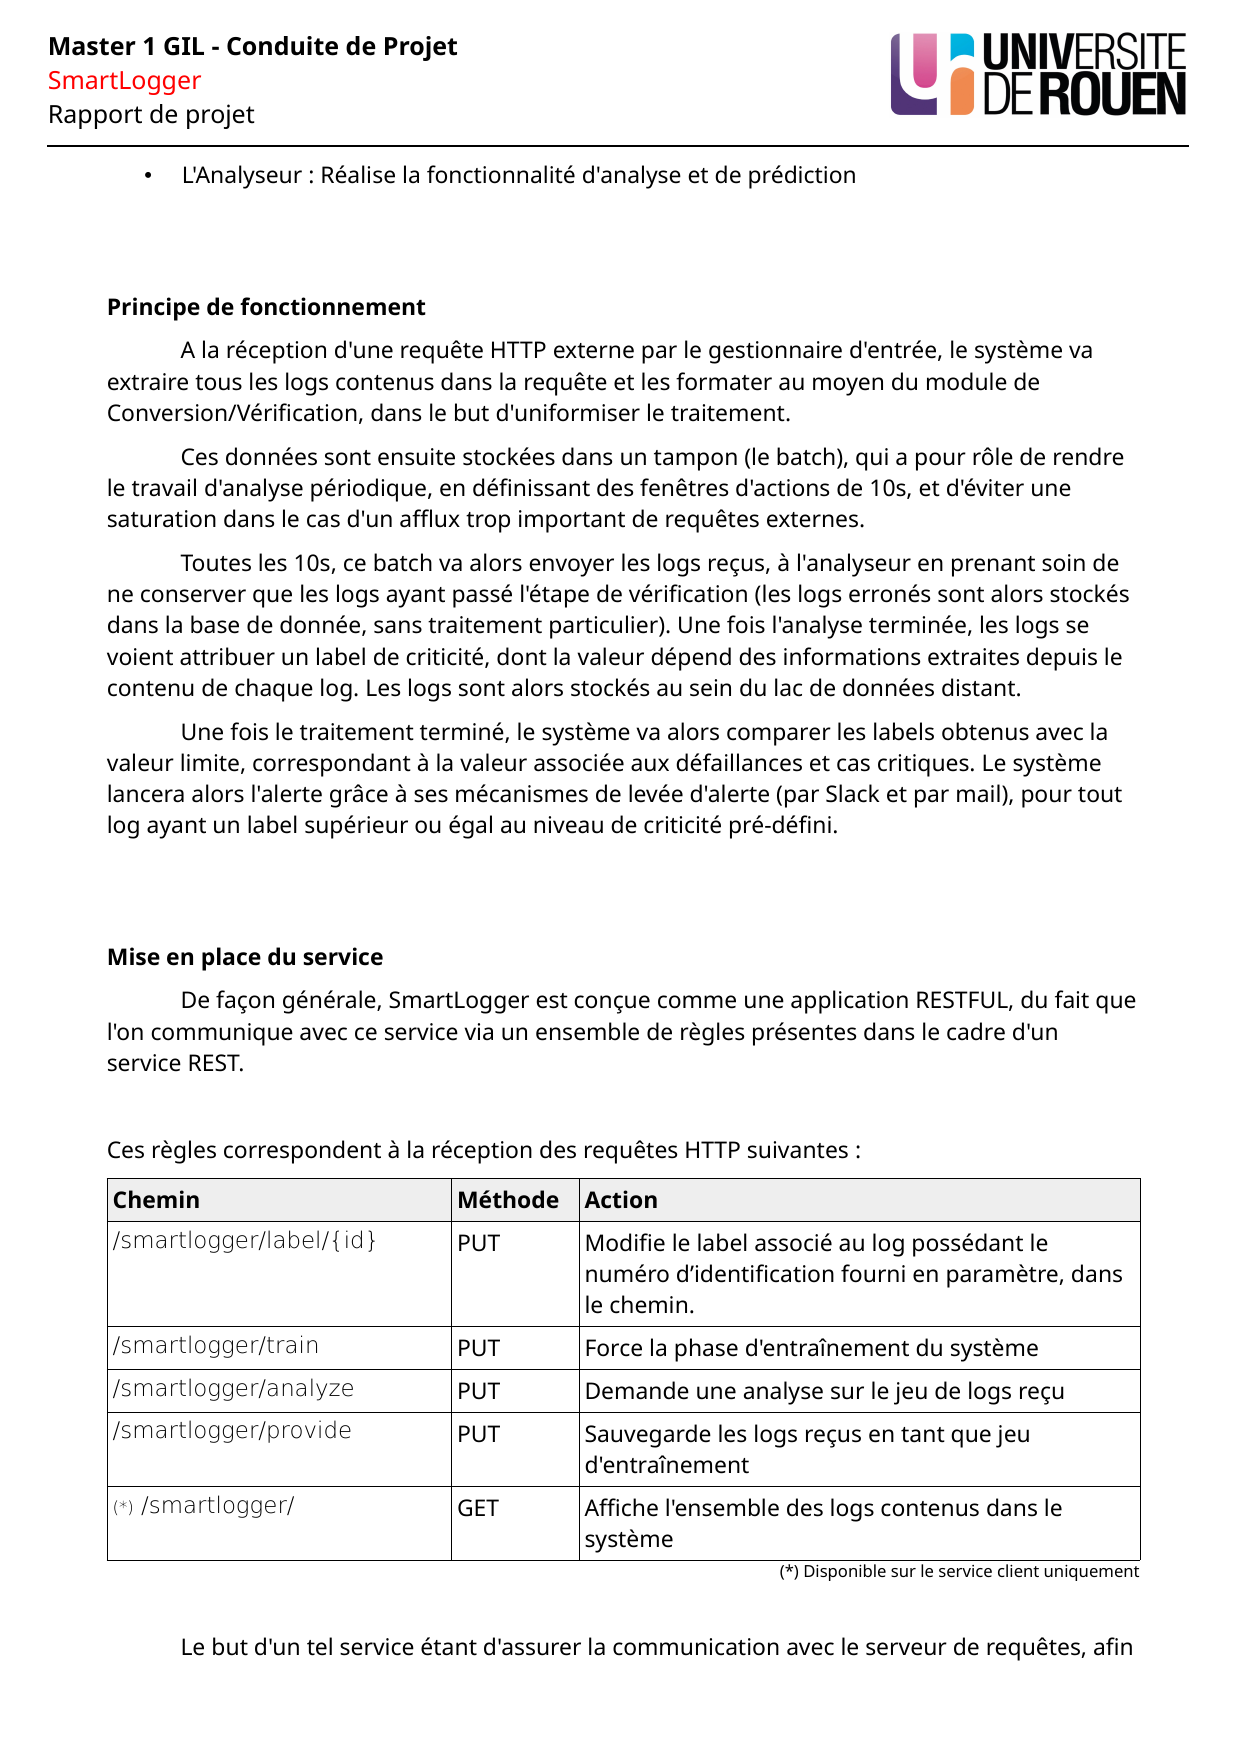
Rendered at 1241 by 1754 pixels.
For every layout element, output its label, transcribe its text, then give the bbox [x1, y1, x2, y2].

list L'Analyseur : Réalise la fonctionnalité d'analyse et de prédiction [144, 159, 1140, 191]
table_cell Affiche l'ensemble des logs contenus dans le système [580, 1487, 1140, 1560]
text Principe de fonctionnement [107, 291, 1140, 322]
table_cell PUT [452, 1370, 579, 1412]
text (*) Disponible sur le service client uniquement [107, 1561, 1140, 1583]
text Toutes les 10s, ce batch va alors envoyer les logs reçus, à l'analyseur en prenant soin de ne conserver que les logs ayant passé l'étape de vérification (les logs erronés sont alors stockés dans la base de donnée, sans traitement particulier). Une fois l'analyse terminée, les logs se voient attribuer un label de criticité, dont la valeur dépend des informations extraites depuis le contenu de chaque log. Les logs sont alors stockés au sein du lac de données distant. [107, 547, 1140, 703]
text De façon générale, SmartLogger est conçue comme une application RESTFUL, du fait que l'on communique avec ce service via un ensemble de règles présentes dans le cadre d'un service REST. [107, 984, 1140, 1078]
table_cell Sauvegarde les logs reçus en tant que jeu d'entraînement [580, 1413, 1140, 1486]
table_cell Demande une analyse sur le jeu de logs reçu [580, 1370, 1140, 1412]
table_cell PUT [452, 1222, 579, 1326]
table_cell /smartlogger/label/{id} [108, 1222, 451, 1326]
text Le but d'un tel service étant d'assurer la communication avec le serveur de requêtes, afin [107, 1631, 1140, 1662]
table_cell (*) /smartlogger/ [108, 1487, 451, 1560]
table_cell /smartlogger/analyze [108, 1370, 451, 1412]
text Une fois le traitement terminé, le système va alors comparer les labels obtenus avec la valeur limite, correspondant à la valeur associée aux défaillances et cas critiques. Le système lancera alors l'alerte grâce à ses mécanismes de levée d'alerte (par Slack et par mail), pour tout log ayant un label supérieur ou égal au niveau de criticité pré-défini. [107, 716, 1140, 841]
table_cell Force la phase d'entraînement du système [580, 1327, 1140, 1369]
text Ces données sont ensuite stockées dans un tampon (le batch), qui a pour rôle de rendre le travail d'analyse périodique, en définissant des fenêtres d'actions de 10s, et d'éviter une saturation dans le cas d'un afflux trop important de requêtes externes. [107, 441, 1140, 534]
text Mise en place du service [107, 941, 1140, 972]
table_header Chemin [108, 1179, 451, 1221]
table_cell /smartlogger/provide [108, 1413, 451, 1486]
table_cell PUT [452, 1413, 579, 1486]
table_cell PUT [452, 1327, 579, 1369]
table_cell /smartlogger/train [108, 1327, 451, 1369]
table_cell GET [452, 1487, 579, 1560]
picture [889, 32, 1187, 118]
table_header Action [580, 1179, 1140, 1221]
text Ces règles correspondent à la réception des requêtes HTTP suivantes : [107, 1134, 1140, 1166]
table_cell Modifie le label associé au log possédant le numéro d’identification fourni en paramètre, dans le chemin. [580, 1222, 1140, 1326]
text A la réception d'une requête HTTP externe par le gestionnaire d'entrée, le système va extraire tous les logs contenus dans la requête et les formater au moyen du module de Conversion/Vérification, dans le but d'uniformiser le traitement. [107, 334, 1140, 428]
table_header Méthode [452, 1179, 579, 1221]
